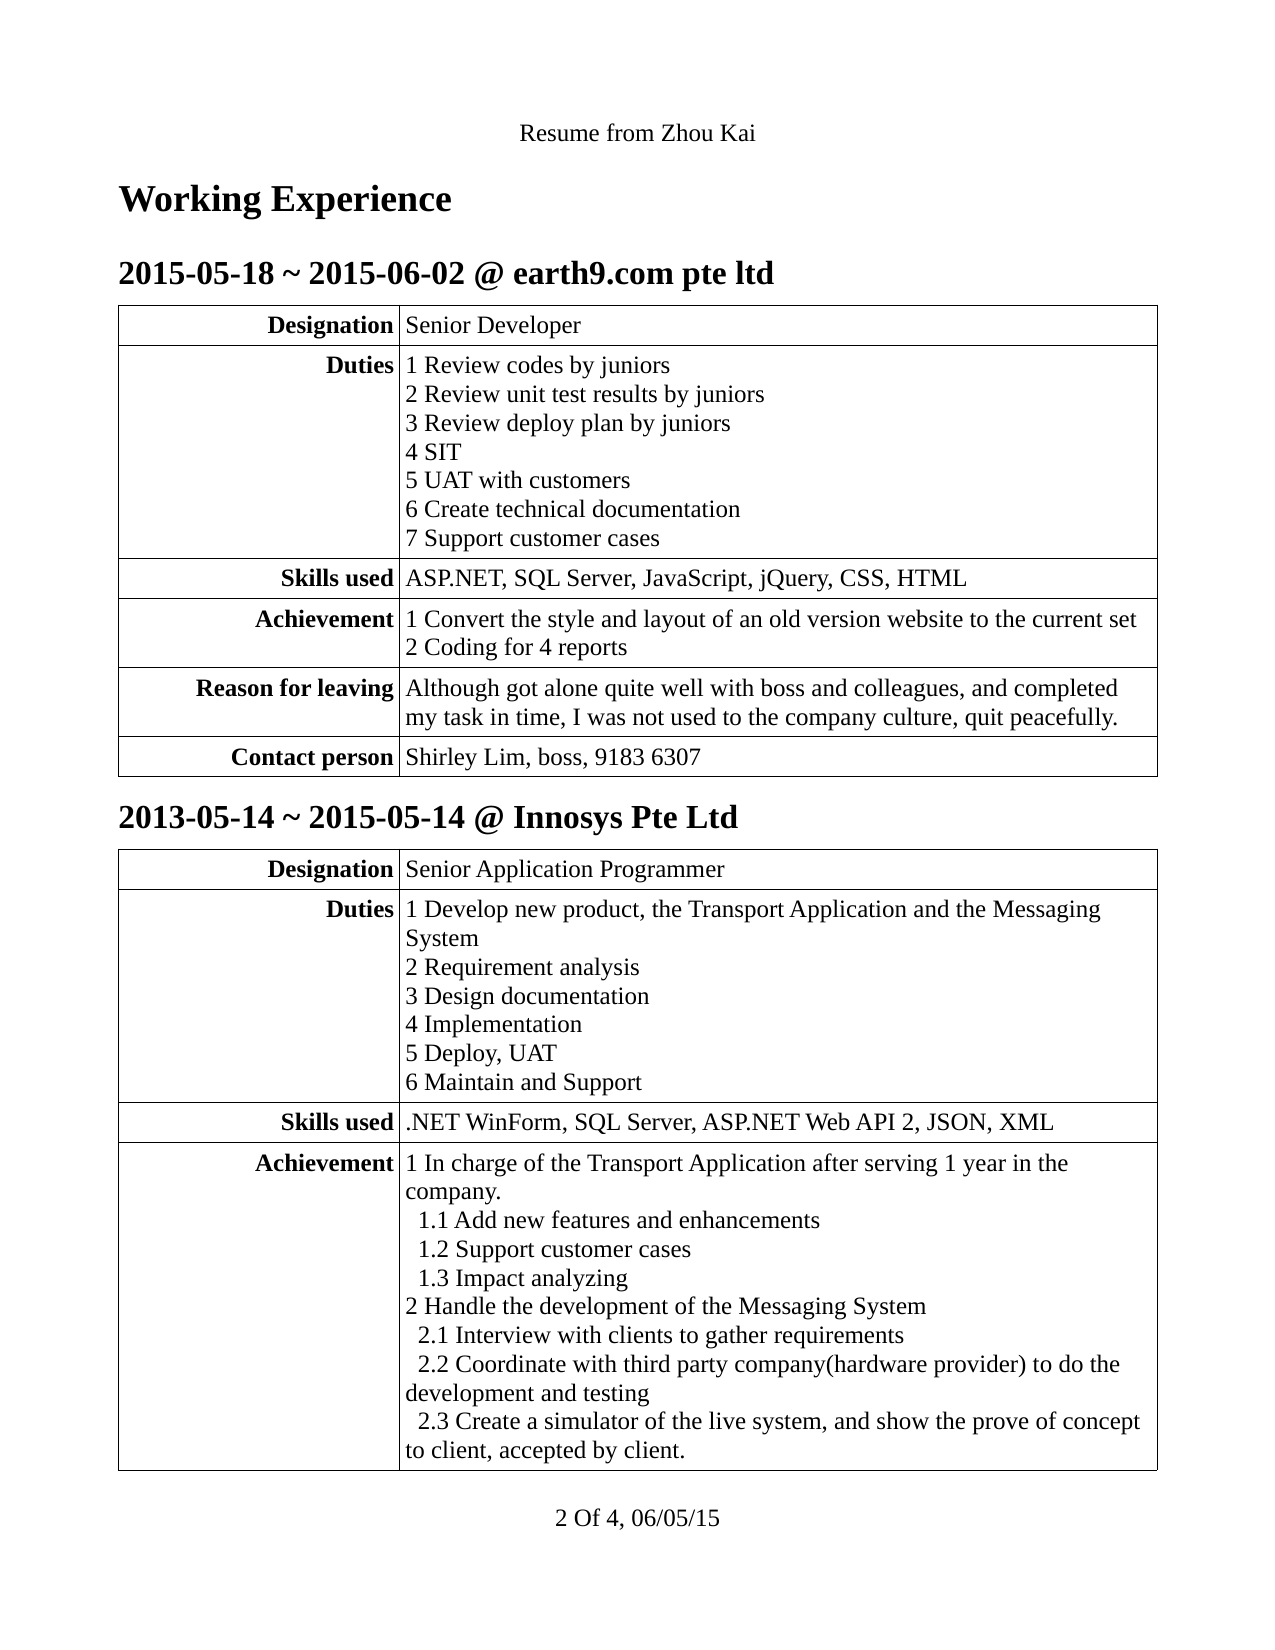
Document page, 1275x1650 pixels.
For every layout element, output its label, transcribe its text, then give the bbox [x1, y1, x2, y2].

table_cell Achievement [119, 1143, 399, 1470]
table_cell Duties [119, 890, 399, 1102]
table_cell Although got alone quite well with boss and colleagues, and completed my task in time, I was not used to the company culture, quit peacefully. [400, 668, 1157, 736]
table_cell Shirley Lim, boss, 9183 6307 [400, 737, 1157, 776]
table_cell 1 Review codes by juniors 2 Review unit test results by juniors 3 Review deploy plan by juniors 4 SIT 5 UAT with customers 6 Create technical documentation 7 Support customer cases [400, 346, 1157, 558]
table_cell 1 Convert the style and layout of an old version website to the current set 2 Coding for 4 reports [400, 599, 1157, 667]
table_header Senior Developer [400, 306, 1157, 345]
table_cell Duties [119, 346, 399, 558]
table_cell 1 Develop new product, the Transport Application and the Messaging System 2 Requirement analysis 3 Design documentation 4 Implementation 5 Deploy, UAT 6 Maintain and Support [400, 890, 1157, 1102]
table_cell 1 In charge of the Transport Application after serving 1 year in the company. 1.1 Add new features and enhancements 1.2 Support customer cases 1.3 Impact analyzing 2 Handle the development of the Messaging System 2.1 Interview with clients to gather requirements 2.2 Coordinate with third party company(hardware provider) to do the development and testing 2.3 Create a simulator of the live system, and show the prove of concept to client, accepted by client. [400, 1143, 1157, 1470]
table_cell Skills used [119, 1103, 399, 1142]
table_cell Skills used [119, 559, 399, 598]
table_cell Contact person [119, 737, 399, 776]
table_cell Achievement [119, 599, 399, 667]
table_cell .NET WinForm, SQL Server, ASP.NET Web API 2, JSON, XML [400, 1103, 1157, 1142]
table_header Senior Application Programmer [400, 850, 1157, 889]
table_cell ASP.NET, SQL Server, JavaScript, jQuery, CSS, HTML [400, 559, 1157, 598]
table_header Designation [119, 306, 399, 345]
subtitle 2015-05-18 ~ 2015-06-02 @ earth9.com pte ltd [118, 253, 1157, 292]
table_cell Reason for leaving [119, 668, 399, 736]
subtitle Working Experience [118, 176, 1157, 220]
table_header Designation [119, 850, 399, 889]
subtitle 2013-05-14 ~ 2015-05-14 @ Innosys Pte Ltd [118, 797, 1157, 836]
